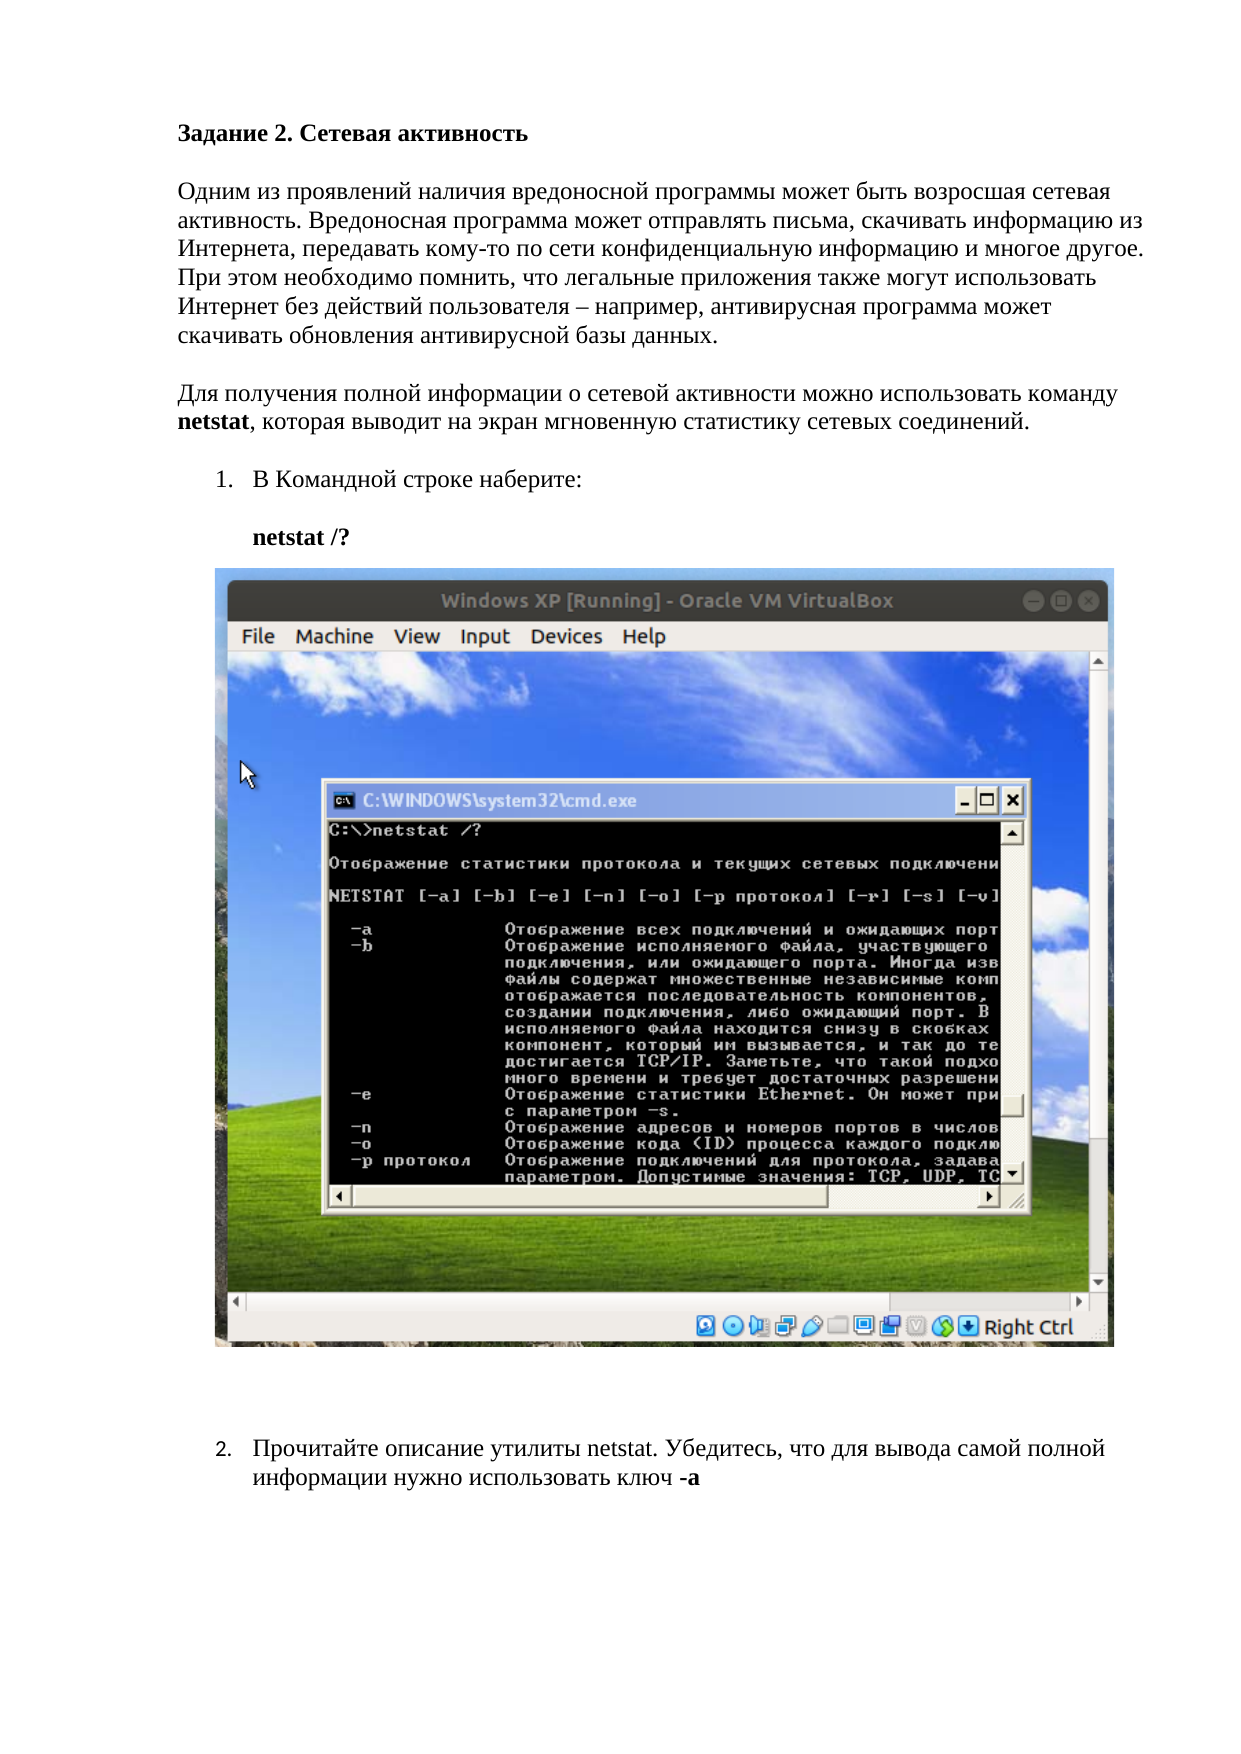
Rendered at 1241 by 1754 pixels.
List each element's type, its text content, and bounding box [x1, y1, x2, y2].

subtitle Задание 2. Сетевая активность [177, 118, 1152, 147]
picture [214, 568, 1115, 1347]
text netstat /? [252, 522, 1152, 551]
text Для получения полной информации о сетевой активности можно использовать команду netstat, которая выводит на экран мгновенную статистику сетевых соединений. [177, 378, 1152, 435]
list Прочитайте описание утилиты netstat. Убедитесь, что для вывода самой полной информации нужно использовать ключ -a [215, 1433, 1152, 1491]
list В Командной cтроке наберите: [215, 464, 1152, 493]
text Одним из проявлений наличия вредоносной программы может быть возросшая сетевая активность. Вредоносная программа может отправлять письма, скачивать информацию из Интернета, передавать кому-то по сети конфиденциальную информацию и многое другое. При этом необходимо помнить, что легальные приложения также могут использовать Интернет без действий пользователя – например, антивирусная программа может скачивать обновления антивирусной базы данных. [177, 176, 1152, 348]
